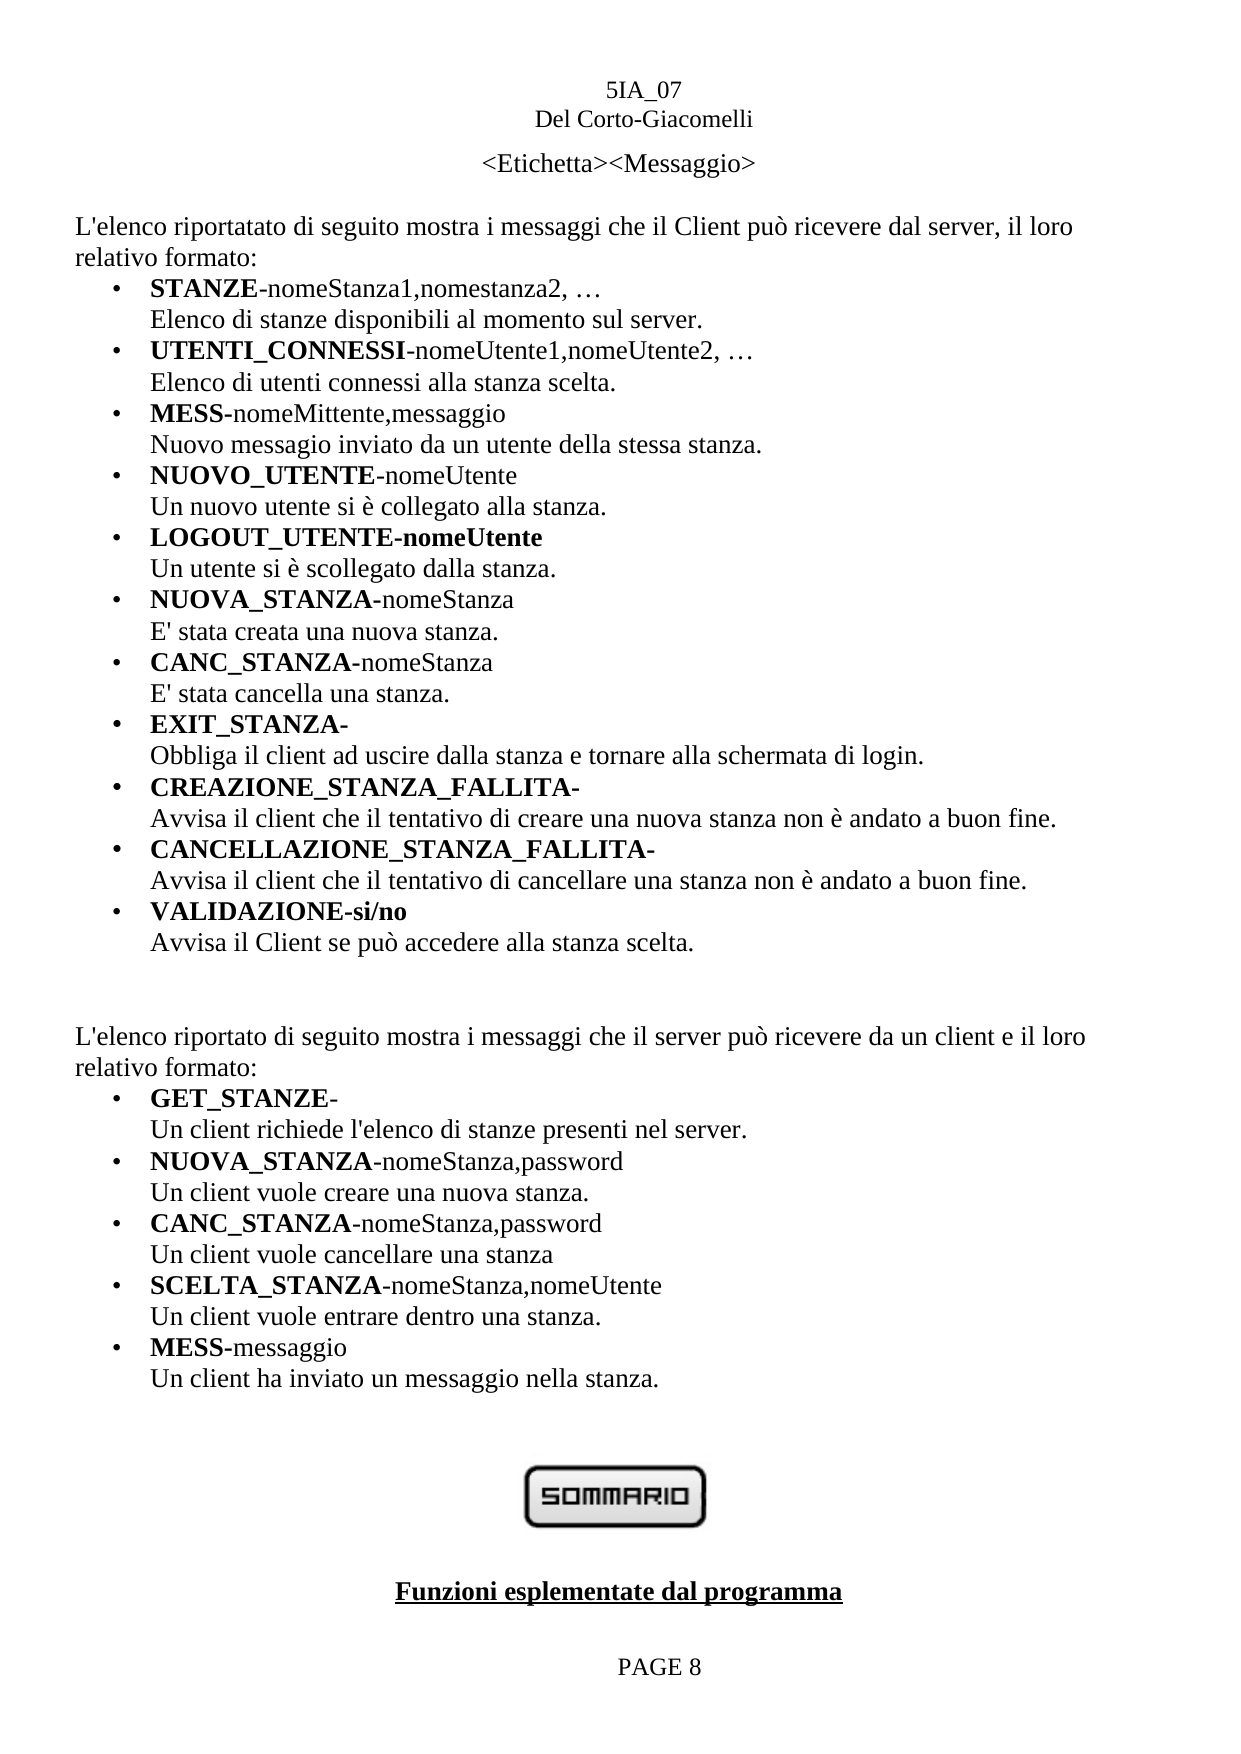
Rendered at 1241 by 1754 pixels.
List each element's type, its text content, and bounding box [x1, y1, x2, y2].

list EXIT_STANZA- [112, 708, 1162, 739]
list GET_STANZE- [112, 1082, 1162, 1113]
list CANCELLAZIONE_STANZA_FALLITA- [112, 833, 1162, 864]
list CANC_STANZA-nomeStanza [112, 646, 1162, 677]
list Nuovo messagio inviato da un utente della stessa stanza. [112, 428, 1162, 459]
text <Etichetta><Messaggio> [75, 148, 1162, 179]
list Un client richiede l'elenco di stanze presenti nel server. [112, 1113, 1162, 1144]
list MESS-nomeMittente,messaggio [112, 397, 1162, 428]
list Un client vuole creare una nuova stanza. [112, 1176, 1162, 1207]
list UTENTI_CONNESSI-nomeUtente1,nomeUtente2, … [112, 334, 1162, 366]
list Un client ha inviato un messaggio nella stanza. [112, 1363, 1162, 1394]
list Elenco di stanze disponibili al momento sul server. [112, 303, 1162, 334]
list CREAZIONE_STANZA_FALLITA- [112, 771, 1162, 802]
list LOGOUT_UTENTE-nomeUtente [112, 521, 1162, 552]
list STANZE-nomeStanza1,nomestanza2, … [112, 272, 1162, 303]
list VALIDAZIONE-si/no [112, 895, 1162, 927]
list CANC_STANZA-nomeStanza,password [112, 1207, 1162, 1238]
list NUOVA_STANZA-nomeStanza,password [112, 1144, 1162, 1176]
list Avvisa il Client se può accedere alla stanza scelta. [112, 927, 1162, 958]
list Obbliga il client ad uscire dalla stanza e tornare alla schermata di login. [112, 739, 1162, 771]
picture [496, 1453, 742, 1543]
list Avvisa il client che il tentativo di creare una nuova stanza non è andato a buon fine. [112, 802, 1162, 833]
list Un client vuole entrare dentro una stanza. [112, 1300, 1162, 1331]
list NUOVO_UTENTE-nomeUtente [112, 459, 1162, 490]
list NUOVA_STANZA-nomeStanza [112, 584, 1162, 615]
list SCELTA_STANZA-nomeStanza,nomeUtente [112, 1269, 1162, 1300]
list E' stata creata una nuova stanza. [112, 615, 1162, 646]
list Un nuovo utente si è collegato alla stanza. [112, 490, 1162, 521]
text L'elenco riportato di seguito mostra i messaggi che il server può ricevere da un client e il loro relativo formato: [75, 1020, 1162, 1082]
list Avvisa il client che il tentativo di cancellare una stanza non è andato a buon fine. [112, 864, 1162, 895]
list Un client vuole cancellare una stanza [112, 1238, 1162, 1269]
list E' stata cancella una stanza. [112, 677, 1162, 708]
list Un utente si è scollegato dalla stanza. [112, 552, 1162, 584]
list MESS-messaggio [112, 1331, 1162, 1363]
subtitle Funzioni esplementate dal programma [75, 1575, 1162, 1606]
list Elenco di utenti connessi alla stanza scelta. [112, 366, 1162, 397]
text L'elenco riportatato di seguito mostra i messaggi che il Client può ricevere dal server, il loro relativo formato: [75, 210, 1162, 272]
